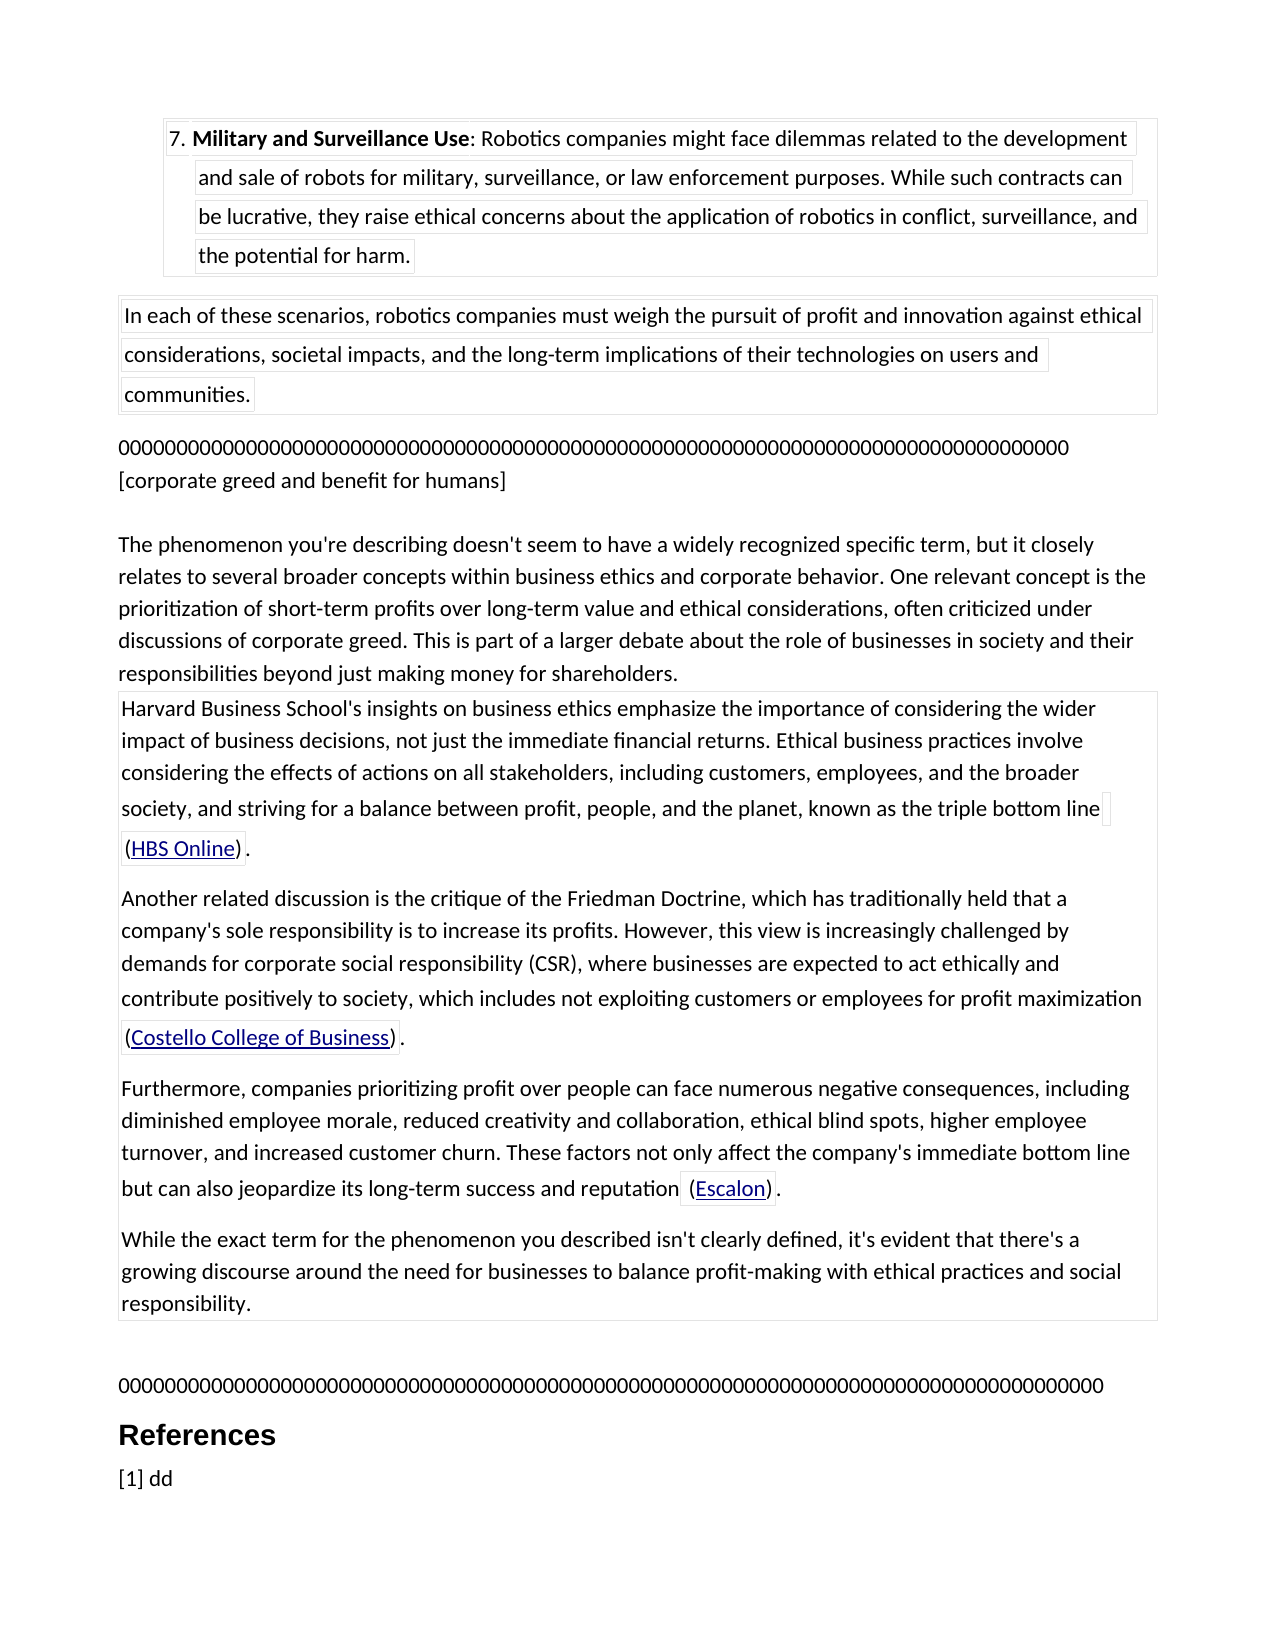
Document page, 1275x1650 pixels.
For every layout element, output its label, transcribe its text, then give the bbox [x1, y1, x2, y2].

text Furthermore, companies prioritizing profit over people can face numerous negative consequences, including diminished employee morale, reduced creativity and collaboration, ethical blind spots, higher employee turnover, and increased customer churn. These factors not only affect the company's immediate bottom line but can also jeopardize its long-term success and reputation​ (Escalon)​. [119, 1071, 1157, 1206]
text In each of these scenarios, robotics companies must weigh the pursuit of profit and innovation against ethical considerations, societal impacts, and the long-term implications of their technologies on users and communities. [119, 296, 1157, 414]
text While the exact term for the phenomenon you described isn't clearly defined, it's evident that there's a growing discourse around the need for businesses to balance profit-making with ethical practices and social responsibility. [119, 1222, 1157, 1320]
list Military and Surveillance Use: Robotics companies might face dilemmas related to the development and sale of robots for military, surveillance, or law enforcement purposes. While such contracts can be lucrative, they raise ethical concerns about the application of robotics in conflict, surveillance, and the potential for harm. [164, 119, 1157, 276]
text 0000000000000000000000000000000000000000000000000000000000000000000000000000000000 [118, 433, 1157, 462]
text [1] dd [118, 1464, 1157, 1493]
text 0000000000000000000000000000000000000000000000000000000000000000000000000000000000000 [118, 1372, 1157, 1399]
text Another related discussion is the critique of the Friedman Doctrine, which has traditionally held that a company's sole responsibility is to increase its profits. However, this view is increasingly challenged by demands for corporate social responsibility (CSR), where businesses are expected to act ethically and contribute positively to society, which includes not exploiting customers or employees for profit maximization​ (Costello College of Business)​. [119, 881, 1157, 1054]
text The phenomenon you're describing doesn't seem to have a widely recognized specific term, but it closely relates to several broader concepts within business ethics and corporate behavior. One relevant concept is the prioritization of short-term profits over long-term value and ethical considerations, often criticized under discussions of corporate greed. This is part of a larger debate about the role of businesses in society and their responsibilities beyond just making money for shareholders. [118, 498, 1157, 687]
text [corporate greed and benefit for humans] [118, 466, 1157, 494]
subtitle References [118, 1418, 1157, 1452]
text Harvard Business School's insights on business ethics emphasize the importance of considering the wider impact of business decisions, not just the immediate financial returns. Ethical business practices involve considering the effects of actions on all stakeholders, including customers, employees, and the broader society, and striving for a balance between profit, people, and the planet, known as the triple bottom line​ (HBS Online)​. [119, 692, 1157, 865]
